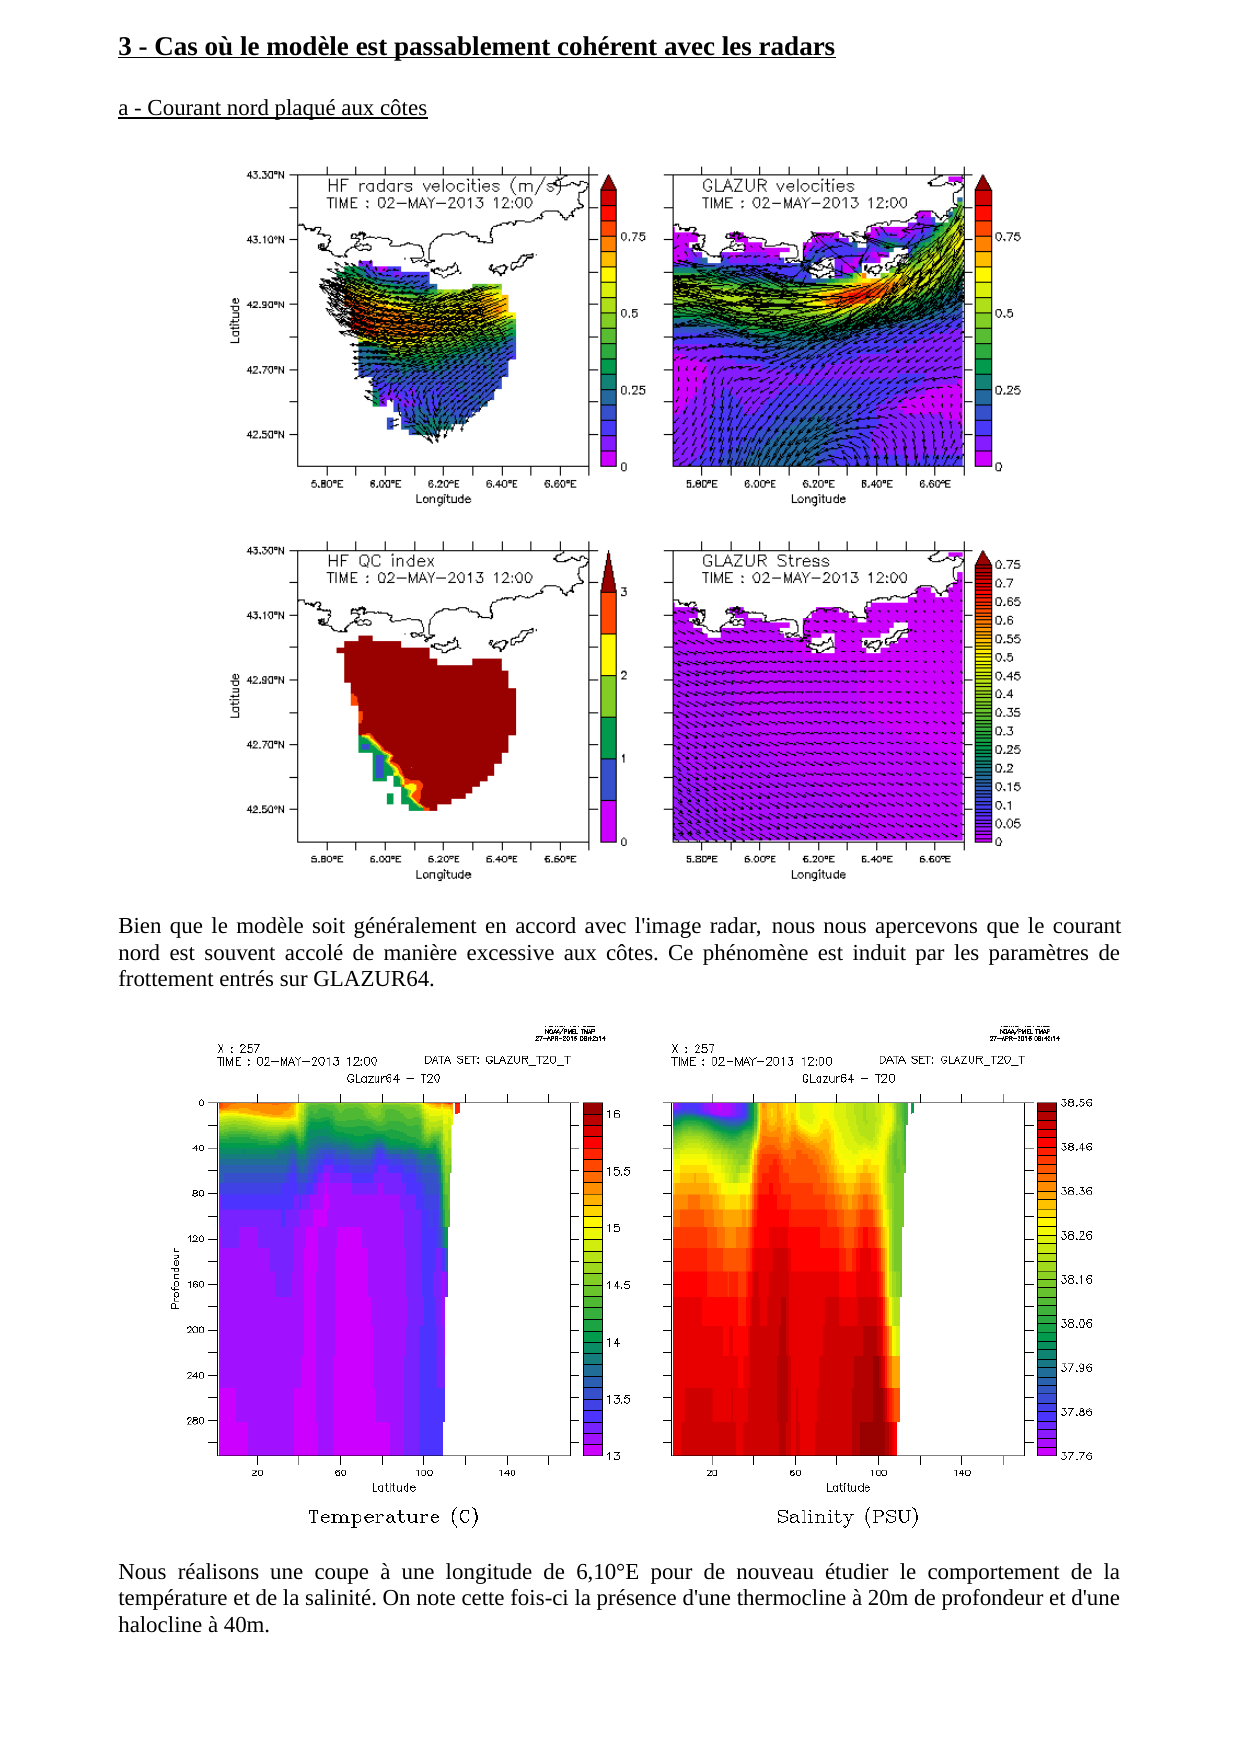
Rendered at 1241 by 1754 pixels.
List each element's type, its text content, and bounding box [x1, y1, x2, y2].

picture [115, 1026, 1125, 1532]
picture [214, 132, 1026, 884]
text Bien que le modèle soit généralement en accord avec l'image radar, nous nous apercevons que le courant nord est souvent accolé de manière excessive aux côtes. Ce phénomène est induit par les paramètres de frottement entrés sur GLAZUR64. [118, 912, 1122, 991]
text 3 - Cas où le modèle est passablement cohérent avec les radars [118, 30, 1122, 61]
text Nous réalisons une coupe à une longitude de 6,10°E pour de nouveau étudier le comportement de la température et de la salinité. On note cette fois-ci la présence d'une thermocline à 20m de profondeur et d'une halocline à 40m. [118, 1558, 1122, 1637]
text a - Courant nord plaqué aux côtes [118, 94, 1122, 121]
